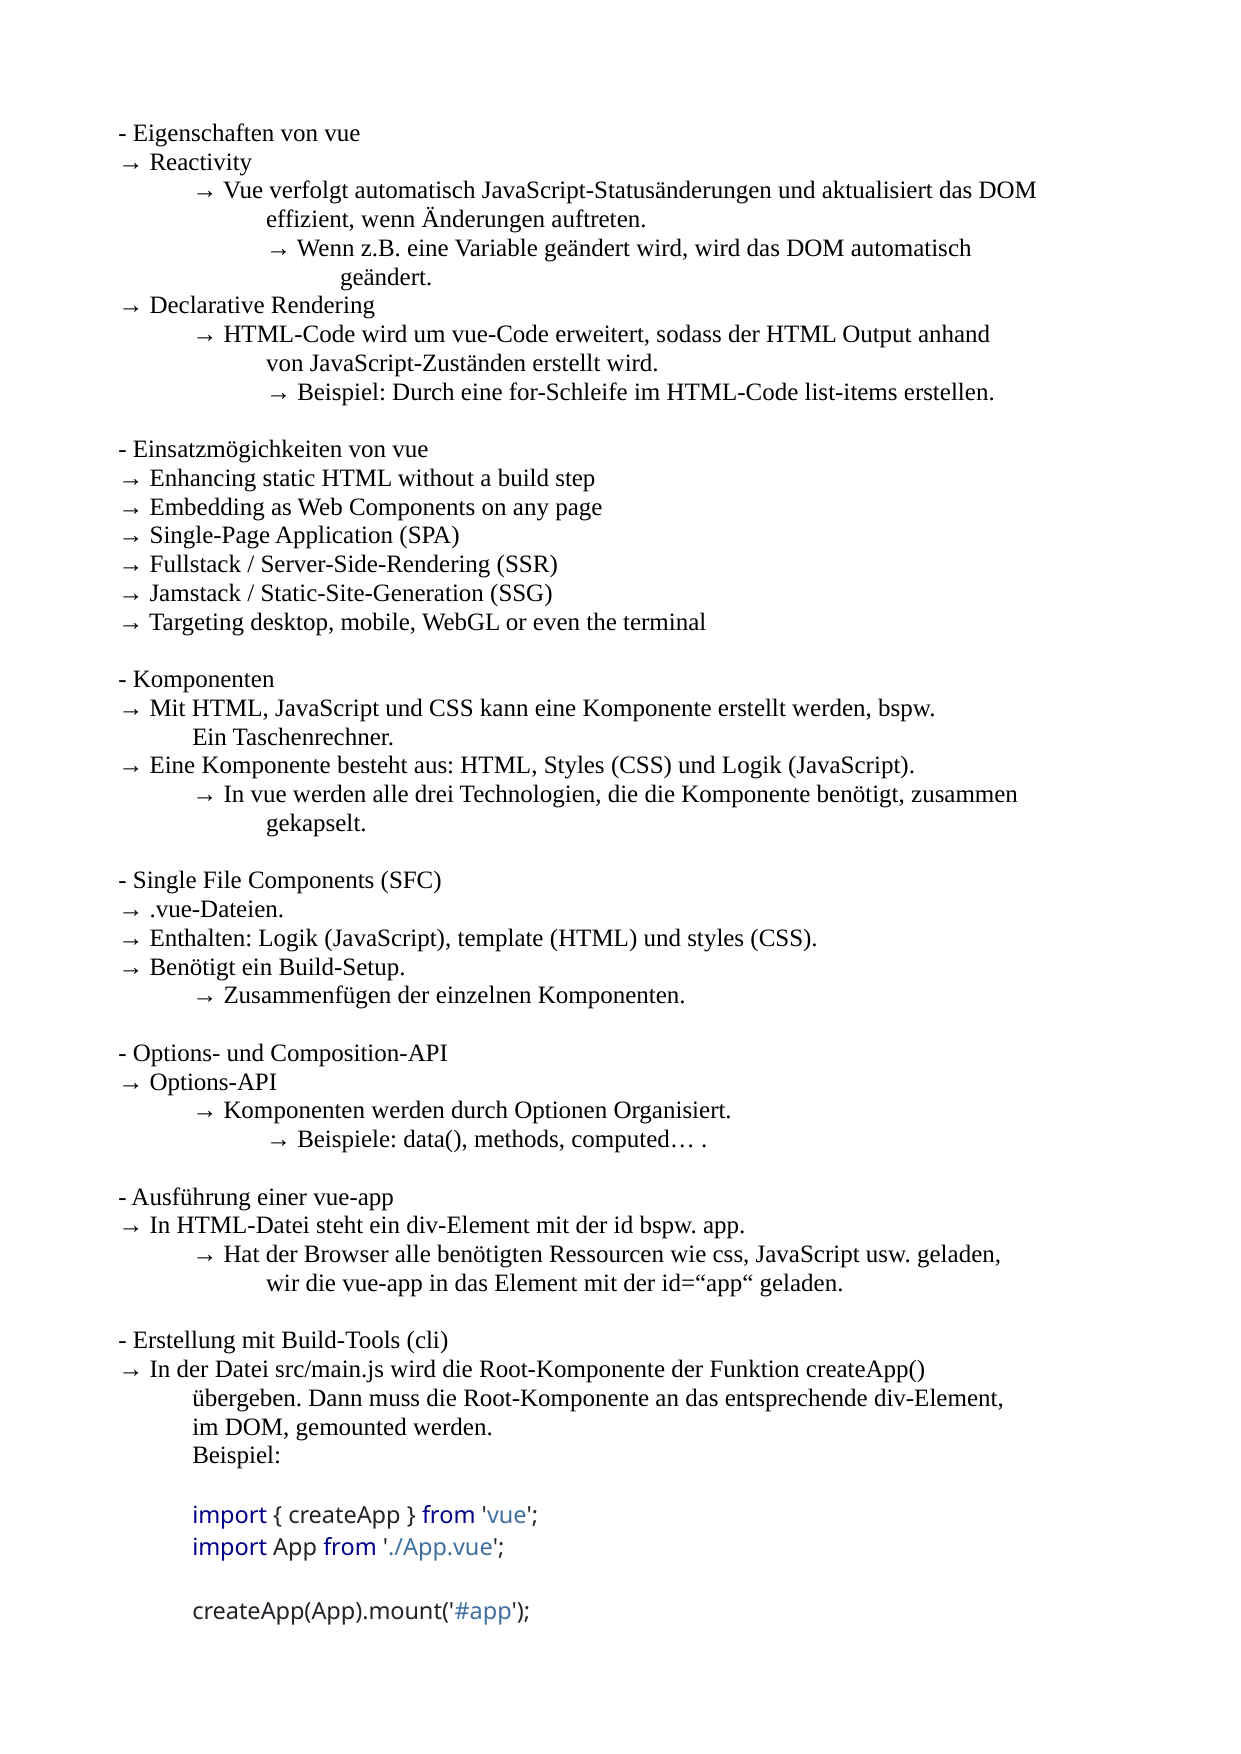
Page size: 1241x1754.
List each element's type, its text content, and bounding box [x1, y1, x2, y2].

text → HTML-Code wird um vue-Code erweitert, sodass der HTML Output anhand von JavaScript-Zuständen erstellt wird. [118, 319, 1122, 377]
text → Benötigt ein Build-Setup. [118, 952, 1122, 981]
list → Embedding as Web Components on any page [118, 492, 1122, 521]
text → Wenn z.B. eine Variable geändert wird, wird das DOM automatisch [118, 233, 1122, 262]
text - Options- und Composition-API [118, 1038, 1122, 1067]
text Ein Taschenrechner. [118, 722, 1122, 751]
text → In vue werden alle drei Technologien, die die Komponente benötigt, zusammen [118, 779, 1122, 808]
text createApp(App).mount('#app'); [118, 1594, 1122, 1626]
text - Eigenschaften von vue [118, 118, 1122, 147]
text → In der Datei src/main.js wird die Root-Komponente der Funktion createApp() [118, 1354, 1122, 1383]
text import { createApp } from 'vue'; [118, 1498, 1122, 1530]
text → Declarative Rendering [118, 291, 1122, 319]
list → Targeting desktop, mobile, WebGL or even the terminal [118, 607, 1122, 636]
text → Enhancing static HTML without a build step [118, 463, 1122, 492]
text - Einsatzmögichkeiten von vue [118, 434, 1122, 463]
text → Komponenten werden durch Optionen Organisiert. [118, 1096, 1122, 1124]
text → .vue-Dateien. [118, 894, 1122, 923]
text übergeben. Dann muss die Root-Komponente an das entsprechende div-Element, [118, 1383, 1122, 1412]
list → Fullstack / Server-Side-Rendering (SSR) [118, 549, 1122, 578]
text → Mit HTML, JavaScript und CSS kann eine Komponente erstellt werden, bspw. [118, 693, 1122, 722]
text - Single File Components (SFC) [118, 866, 1122, 894]
text → Reactivity [118, 147, 1122, 176]
text Beispiel: [118, 1441, 1122, 1469]
text → Eine Komponente besteht aus: HTML, Styles (CSS) und Logik (JavaScript). [118, 751, 1122, 779]
text → Enthalten: Logik (JavaScript), template (HTML) und styles (CSS). [118, 923, 1122, 952]
text → Hat der Browser alle benötigten Ressourcen wie css, JavaScript usw. geladen, [118, 1239, 1122, 1268]
text gekapselt. [118, 808, 1122, 837]
text im DOM, gemounted werden. [118, 1412, 1122, 1441]
text - Erstellung mit Build-Tools (cli) [118, 1326, 1122, 1354]
text import App from './App.vue'; [118, 1530, 1122, 1562]
text → In HTML-Datei steht ein div-Element mit der id bspw. app. [118, 1211, 1122, 1239]
text → Vue verfolgt automatisch JavaScript-Statusänderungen und aktualisiert das DOM effizient, wenn Änderungen auftreten. [118, 176, 1122, 233]
text → Options-API [118, 1067, 1122, 1096]
text - Komponenten [118, 664, 1122, 693]
text wir die vue-app in das Element mit der id=“app“ geladen. [118, 1268, 1122, 1297]
list → Jamstack / Static-Site-Generation (SSG) [118, 578, 1122, 607]
text → Single-Page Application (SPA) [118, 521, 1122, 549]
text geändert. [118, 262, 1122, 291]
text → Beispiele: data(), methods, computed… . [118, 1124, 1122, 1153]
text → Beispiel: Durch eine for-Schleife im HTML-Code list-items erstellen. [118, 377, 1122, 406]
text - Ausführung einer vue-app [118, 1182, 1122, 1211]
text → Zusammenfügen der einzelnen Komponenten. [118, 981, 1122, 1009]
